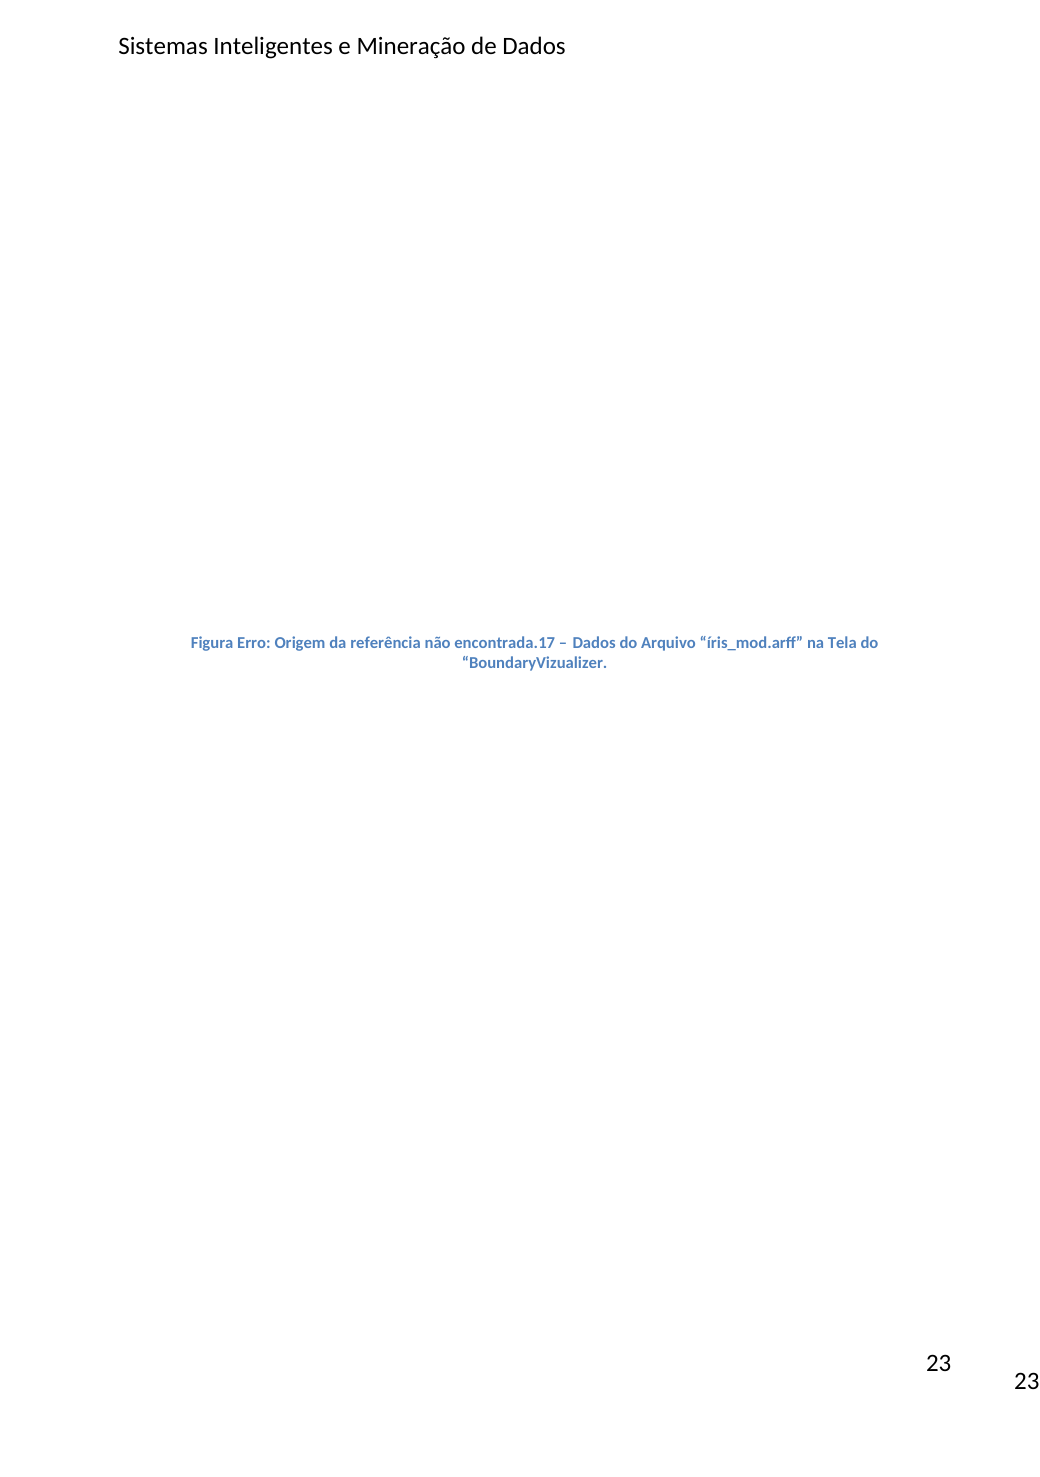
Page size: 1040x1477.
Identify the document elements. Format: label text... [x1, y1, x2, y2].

text Figura Erro: Origem da referência não encontrada.17 – Dados do Arquivo “íris_mod.arff” na Tela do “BoundaryVizualizer. [118, 632, 951, 673]
